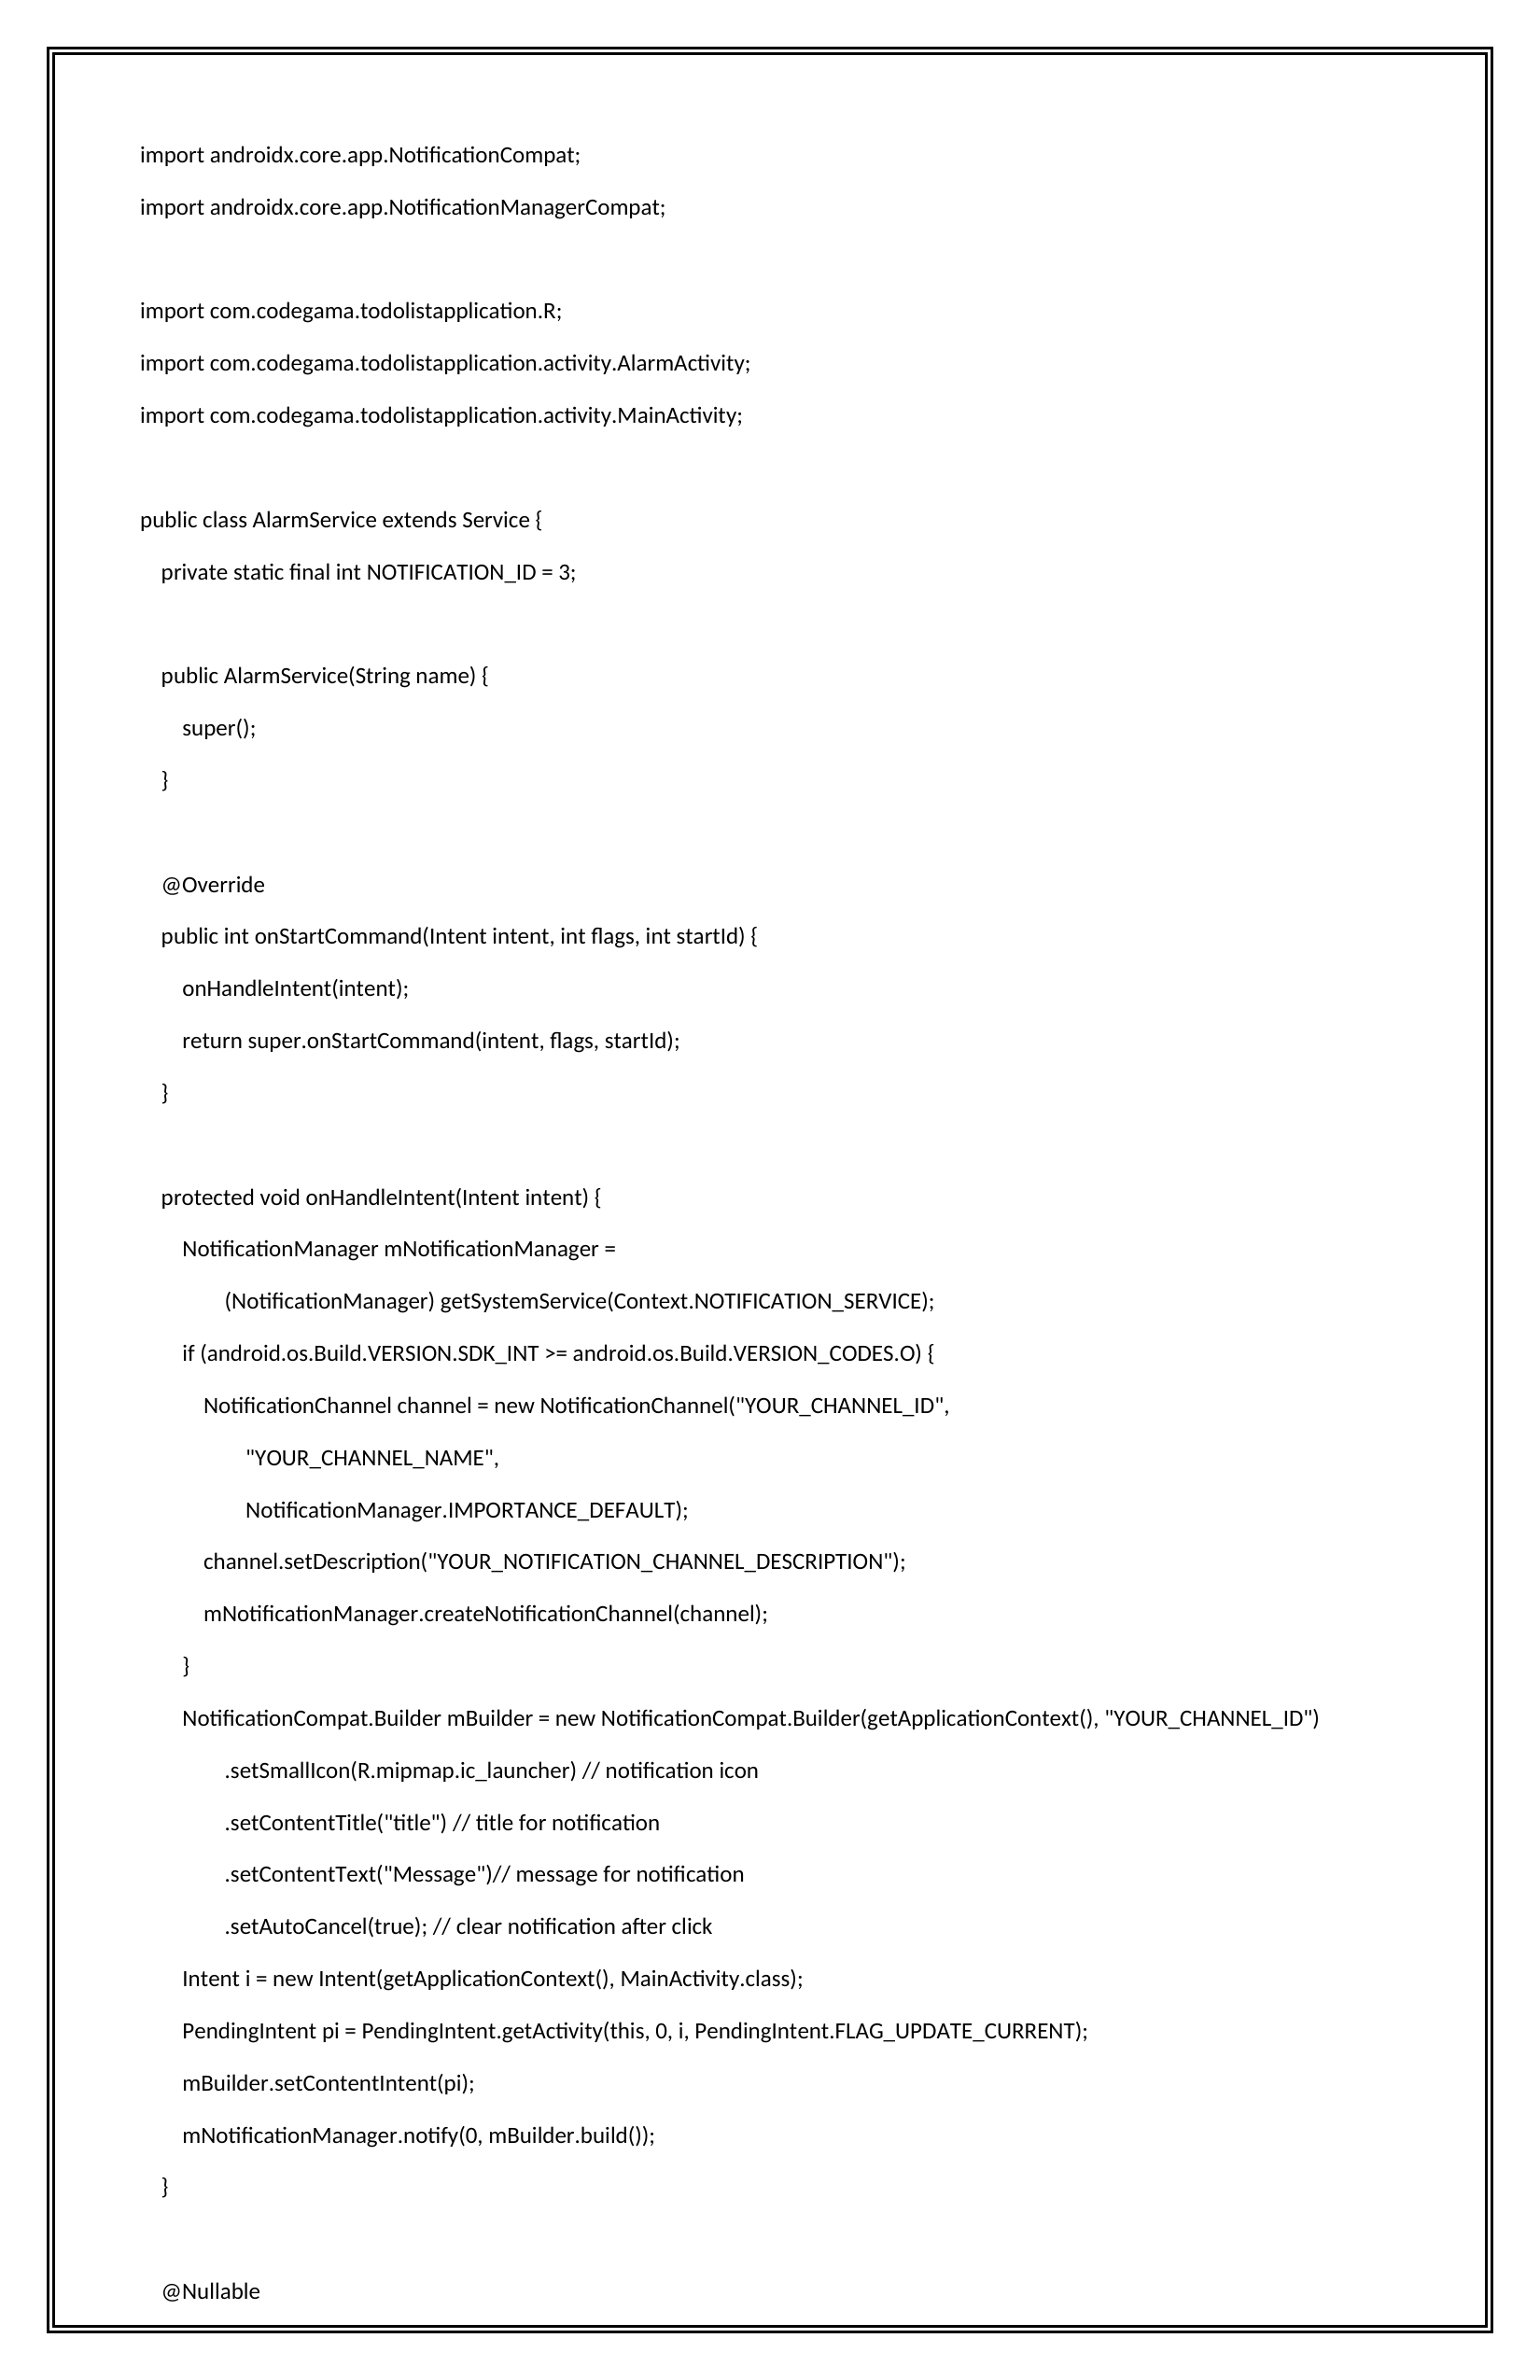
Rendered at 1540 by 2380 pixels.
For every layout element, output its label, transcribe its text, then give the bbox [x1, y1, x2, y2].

text .setContentText("Message")// message for notification [140, 1859, 1400, 1888]
text @Override [140, 870, 1400, 898]
text .setContentTitle("title") // title for notification [140, 1808, 1400, 1836]
text Intent i = new Intent(getApplicationContext(), MainActivity.class); [140, 1964, 1400, 1993]
text mNotificationManager.createNotificationChannel(channel); [140, 1599, 1400, 1628]
text NotificationCompat.Builder mBuilder = new NotificationCompat.Builder(getApplicationContext(), "YOUR_CHANNEL_ID") [140, 1703, 1400, 1732]
text NotificationChannel channel = new NotificationChannel("YOUR_CHANNEL_ID", [140, 1391, 1400, 1420]
text .setAutoCancel(true); // clear notification after click [140, 1911, 1400, 1940]
text } [140, 2172, 1400, 2201]
text } [140, 1651, 1400, 1680]
text public int onStartCommand(Intent intent, int flags, int startId) { [140, 921, 1400, 950]
text import com.codegama.todolistapplication.R; [140, 296, 1400, 325]
text PendingIntent pi = PendingIntent.getActivity(this, 0, i, PendingIntent.FLAG_UPDATE_CURRENT); [140, 2016, 1400, 2045]
text return super.onStartCommand(intent, flags, startId); [140, 1026, 1400, 1055]
text mBuilder.setContentIntent(pi); [140, 2068, 1400, 2096]
text "YOUR_CHANNEL_NAME", [140, 1443, 1400, 1471]
text protected void onHandleIntent(Intent intent) { [140, 1183, 1400, 1211]
text NotificationManager mNotificationManager = [140, 1234, 1400, 1263]
text import androidx.core.app.NotificationManagerCompat; [140, 192, 1400, 220]
text .setSmallIcon(R.mipmap.ic_launcher) // notification icon [140, 1756, 1400, 1784]
text } [140, 765, 1400, 794]
text if (android.os.Build.VERSION.SDK_INT >= android.os.Build.VERSION_CODES.O) { [140, 1338, 1400, 1367]
text import com.codegama.todolistapplication.activity.AlarmActivity; [140, 348, 1400, 377]
text channel.setDescription("YOUR_NOTIFICATION_CHANNEL_DESCRIPTION"); [140, 1547, 1400, 1575]
text mNotificationManager.notify(0, mBuilder.build()); [140, 2121, 1400, 2149]
text NotificationManager.IMPORTANCE_DEFAULT); [140, 1495, 1400, 1523]
text super(); [140, 713, 1400, 742]
text } [140, 1078, 1400, 1107]
text @Nullable [140, 2276, 1400, 2305]
text import androidx.core.app.NotificationCompat; [140, 140, 1400, 169]
text public class AlarmService extends Service { [140, 505, 1400, 533]
text (NotificationManager) getSystemService(Context.NOTIFICATION_SERVICE); [140, 1286, 1400, 1315]
text import com.codegama.todolistapplication.activity.MainActivity; [140, 400, 1400, 429]
text private static final int NOTIFICATION_ID = 3; [140, 557, 1400, 585]
text onHandleIntent(intent); [140, 973, 1400, 1002]
text public AlarmService(String name) { [140, 661, 1400, 690]
